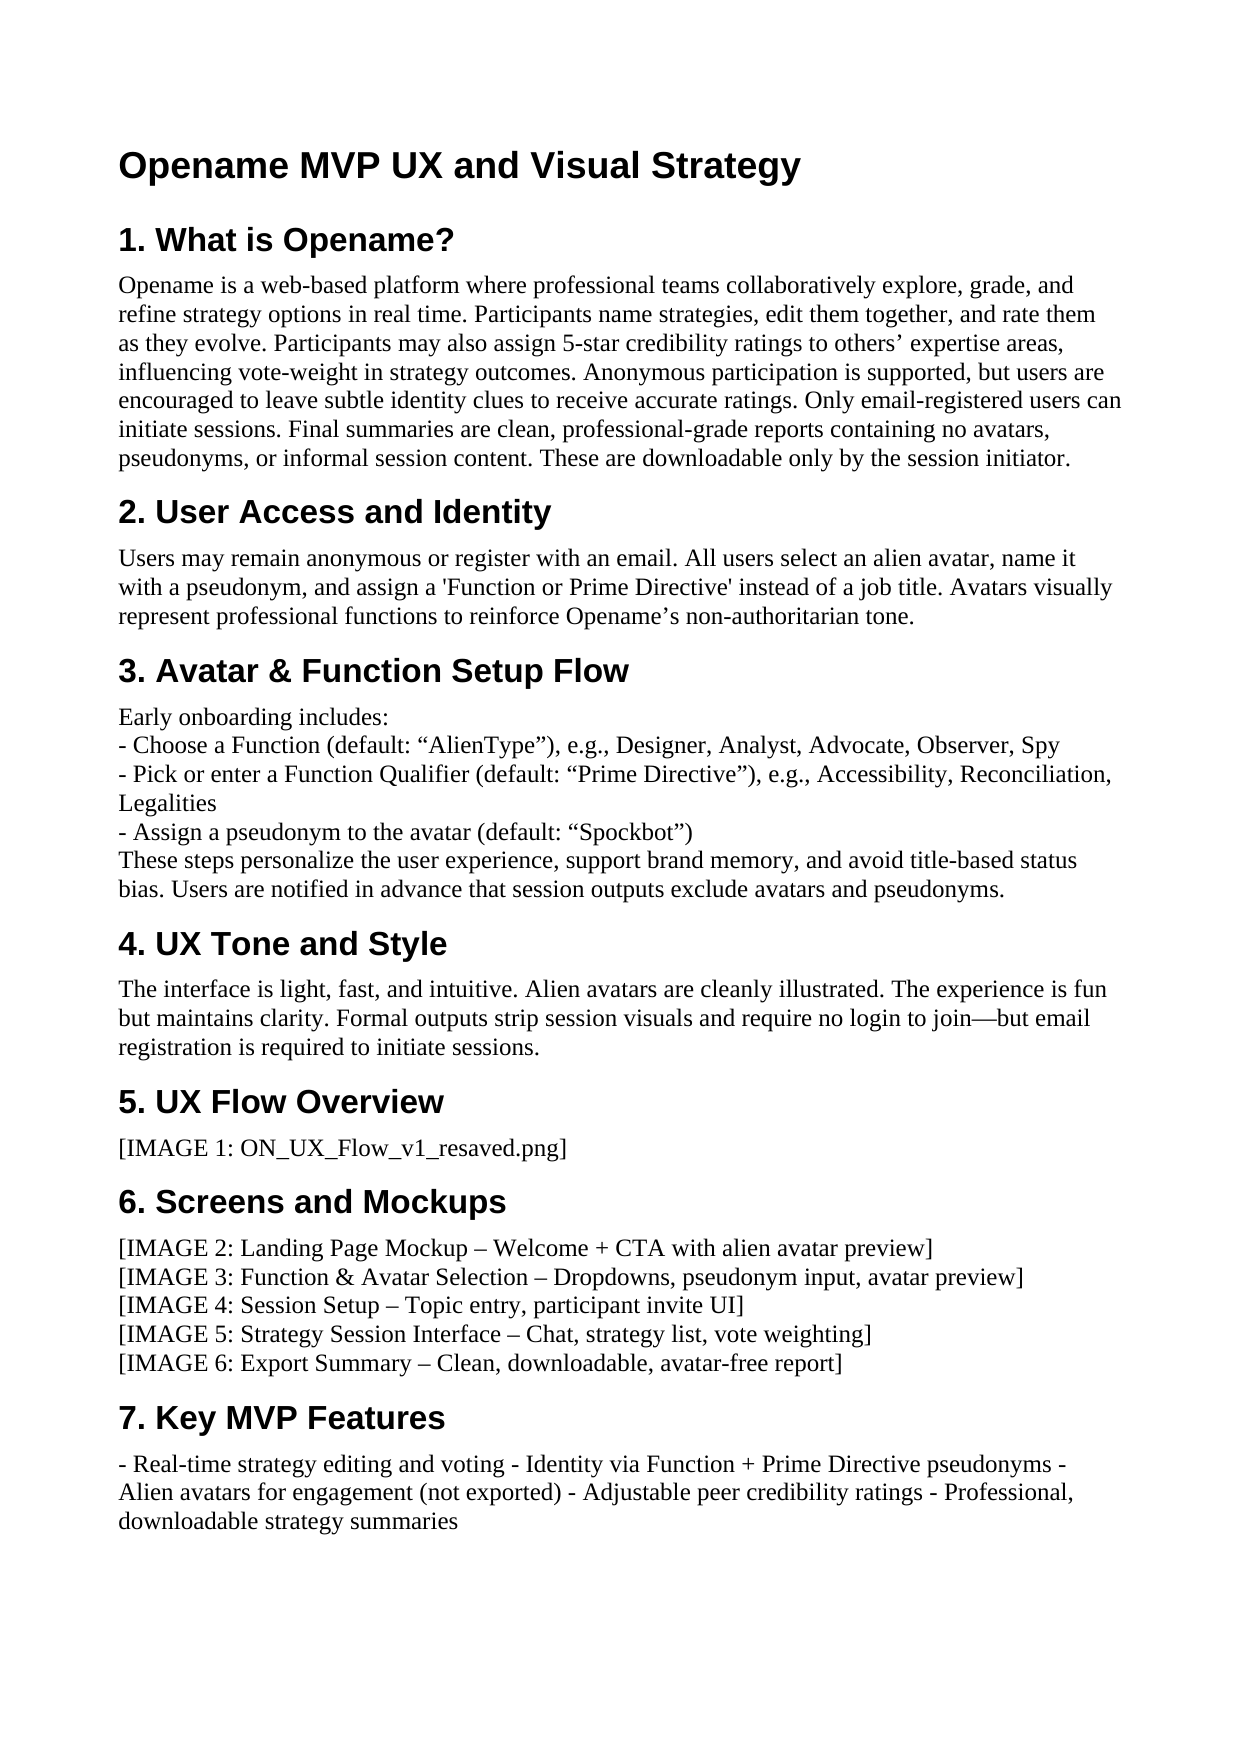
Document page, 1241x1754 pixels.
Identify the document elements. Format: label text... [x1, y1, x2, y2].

text Users may remain anonymous or register with an email. All users select an alien avatar, name it with a pseudonym, and assign a 'Function or Prime Directive' instead of a job title. Avatars visually represent professional functions to reinforce Opename’s non-authoritarian tone. [118, 406, 1122, 492]
text - Pick or enter a Function Qualifier (default: “Prime Directive”), e.g., Accessibility, Reconciliation, Legalities [118, 578, 1122, 636]
subtitle 1. What is Opename? [118, 147, 1122, 176]
subtitle 7. Key MVP Features [118, 1067, 1122, 1096]
text - Choose a Function (default: “AlienType”), e.g., Designer, Analyst, Advocate, Observer, Spy [118, 549, 1122, 578]
text [IMAGE 6: Export Summary – Clean, downloadable, avatar-free report] [118, 1038, 1122, 1067]
subtitle 5. UX Flow Overview [118, 837, 1122, 866]
subtitle 3. Avatar & Function Setup Flow [118, 492, 1122, 521]
subtitle 2. User Access and Identity [118, 377, 1122, 406]
subtitle Opename MVP UX and Visual Strategy [118, 118, 1122, 147]
text Opename is a web-based platform where professional teams collaboratively explore, grade, and refine strategy options in real time. Participants name strategies, edit them together, and rate them as they evolve. Participants may also assign 5-star credibility ratings to others’ expertise areas, influencing vote-weight in strategy outcomes. Anonymous participation is supported, but users are encouraged to leave subtle identity clues to receive accurate ratings. Only email-registered users can initiate sessions. Final summaries are clean, professional-grade reports containing no avatars, pseudonyms, or informal session content. These are downloadable only by the session initiator. [118, 176, 1122, 377]
text [IMAGE 5: Strategy Session Interface – Chat, strategy list, vote weighting] [118, 1009, 1122, 1038]
text [IMAGE 1: ON_UX_Flow_v1_resaved.png] [118, 866, 1122, 894]
text - Assign a pseudonym to the avatar (default: “Spockbot”) [118, 636, 1122, 664]
text The interface is light, fast, and intuitive. Alien avatars are cleanly illustrated. The experience is fun but maintains clarity. Formal outputs strip session visuals and require no login to join—but email registration is required to initiate sessions. [118, 751, 1122, 837]
text [IMAGE 2: Landing Page Mockup – Welcome + CTA with alien avatar preview] [118, 923, 1122, 952]
text These steps personalize the user experience, support brand memory, and avoid title-based status bias. Users are notified in advance that session outputs exclude avatars and pseudonyms. [118, 664, 1122, 722]
text - Real-time strategy editing and voting - Identity via Function + Prime Directive pseudonyms - Alien avatars for engagement (not exported) - Adjustable peer credibility ratings - Professional, downloadable strategy summaries [118, 1096, 1122, 1182]
text Early onboarding includes: [118, 521, 1122, 549]
text [IMAGE 4: Session Setup – Topic entry, participant invite UI] [118, 981, 1122, 1009]
subtitle 6. Screens and Mockups [118, 894, 1122, 923]
text [IMAGE 3: Function & Avatar Selection – Dropdowns, pseudonym input, avatar preview] [118, 952, 1122, 981]
subtitle 4. UX Tone and Style [118, 722, 1122, 751]
